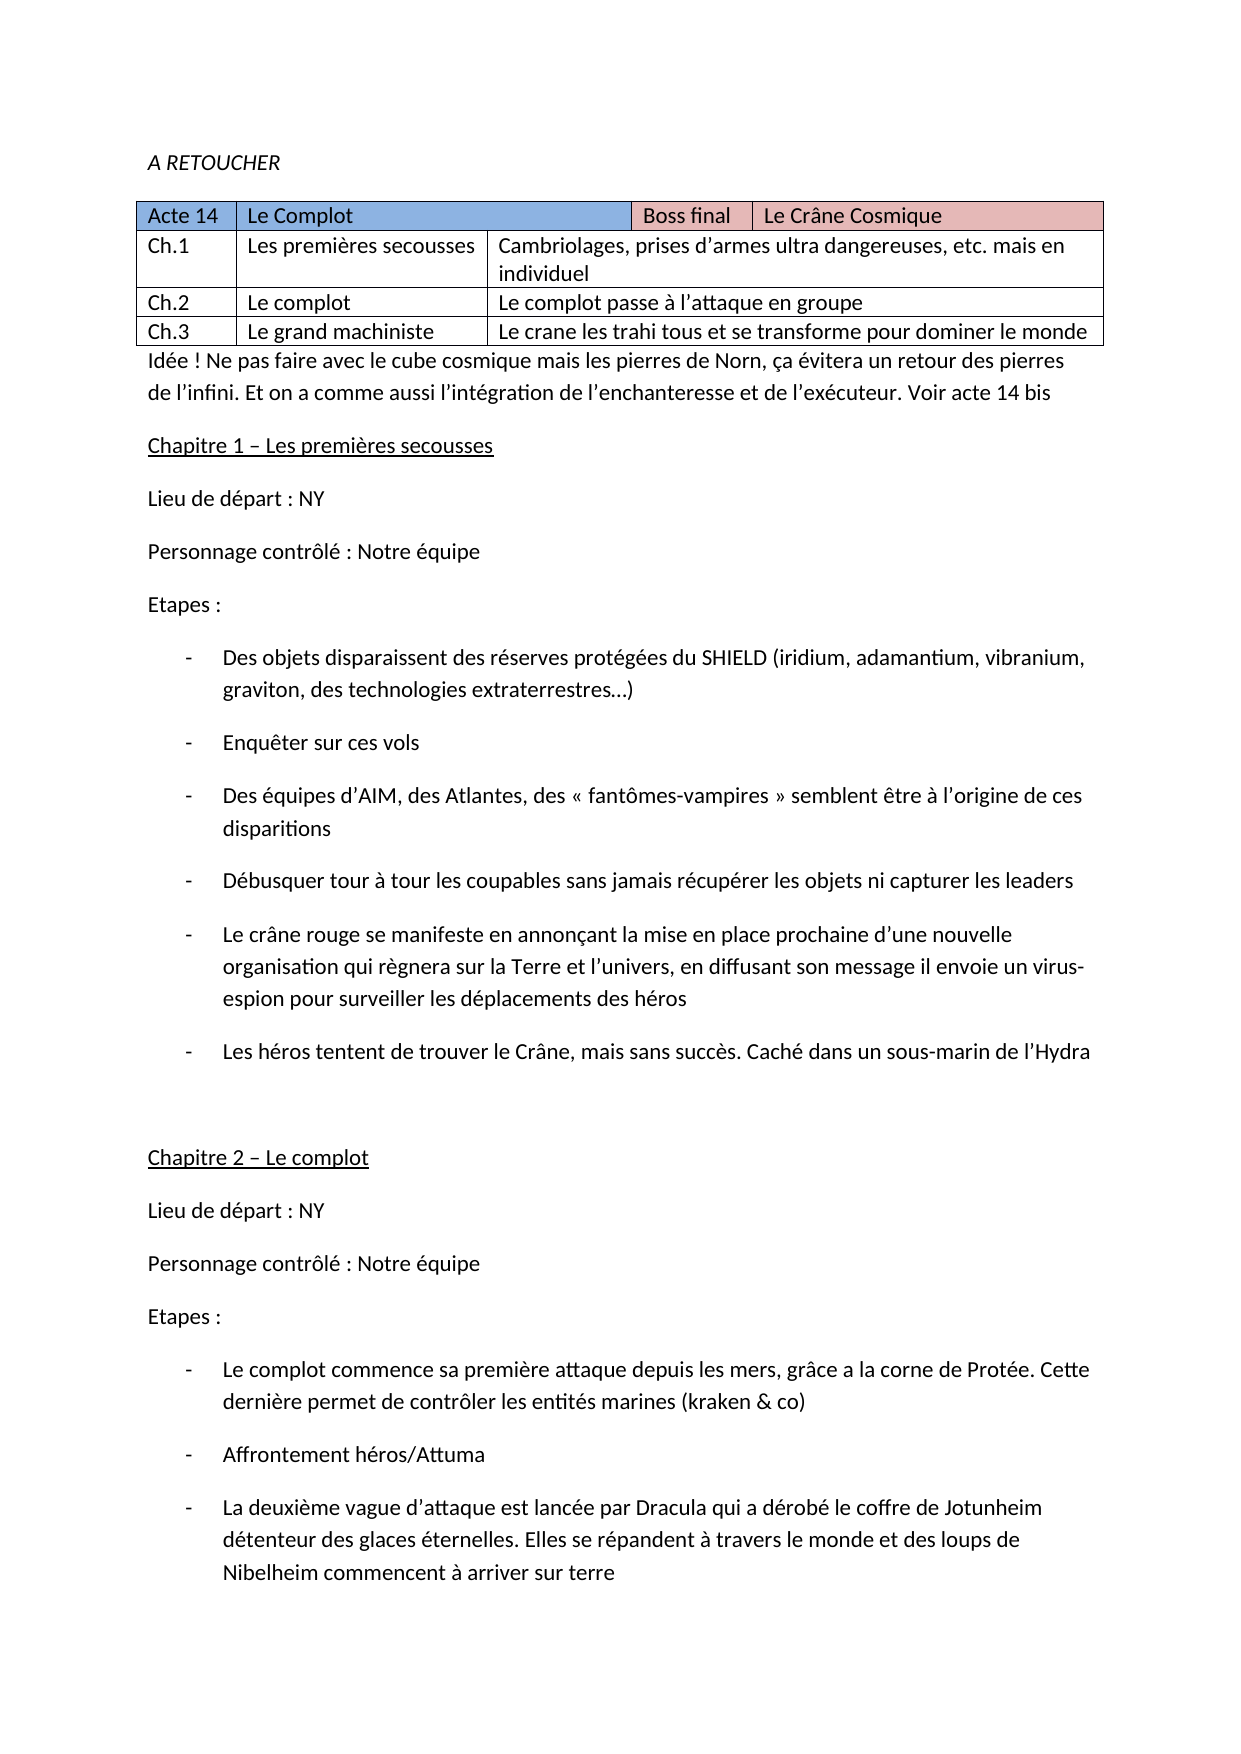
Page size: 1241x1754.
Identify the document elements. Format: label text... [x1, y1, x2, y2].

table_cell Cambriolages, prises d’armes ultra dangereuses, etc. mais en individuel [488, 231, 1103, 287]
list Les héros tentent de trouver le Crâne, mais sans succès. Caché dans un sous-marin de l’Hydra [185, 1037, 1093, 1065]
table_cell Ch.2 [137, 288, 236, 316]
table_cell Le grand machiniste [237, 317, 487, 345]
list La deuxième vague d’attaque est lancée par Dracula qui a dérobé le coffre de Jotunheim détenteur des glaces éternelles. Elles se répandent à travers le monde et des loups de Nibelheim commencent à arriver sur terre [185, 1493, 1093, 1586]
text Chapitre 1 – Les premières secousses [148, 431, 1093, 459]
table_header Boss final [632, 202, 752, 230]
list Affrontement héros/Attuma [185, 1440, 1093, 1468]
table_cell Ch.3 [137, 317, 236, 345]
table_cell Le complot passe à l’attaque en groupe [488, 288, 1103, 316]
table_cell Le crane les trahi tous et se transforme pour dominer le monde [488, 317, 1103, 345]
table_cell Les premières secousses [237, 231, 487, 287]
text Personnage contrôlé : Notre équipe [148, 1249, 1093, 1277]
text Idée ! Ne pas faire avec le cube cosmique mais les pierres de Norn, ça évitera un retour des pierres de l’infini. Et on a comme aussi l’intégration de l’enchanteresse et de l’exécuteur. Voir acte 14 bis [148, 346, 1093, 406]
text Etapes : [148, 590, 1093, 618]
table_header Acte 14 [137, 202, 236, 230]
table_cell Le complot [237, 288, 487, 316]
text Personnage contrôlé : Notre équipe [148, 537, 1093, 565]
list Des objets disparaissent des réserves protégées du SHIELD (iridium, adamantium, vibranium, graviton, des technologies extraterrestres…) [185, 643, 1093, 703]
list Le complot commence sa première attaque depuis les mers, grâce a la corne de Protée. Cette dernière permet de contrôler les entités marines (kraken & co) [185, 1355, 1093, 1415]
list Débusquer tour à tour les coupables sans jamais récupérer les objets ni capturer les leaders [185, 867, 1093, 895]
table_cell Ch.1 [137, 231, 236, 287]
list Le crâne rouge se manifeste en annonçant la mise en place prochaine d’une nouvelle organisation qui règnera sur la Terre et l’univers, en diffusant son message il envoie un virus-espion pour surveiller les déplacements des héros [185, 920, 1093, 1012]
text Lieu de départ : NY [148, 1196, 1093, 1224]
text Etapes : [148, 1302, 1093, 1330]
text Lieu de départ : NY [148, 484, 1093, 512]
list Enquêter sur ces vols [185, 728, 1093, 756]
list Des équipes d’AIM, des Atlantes, des « fantômes-vampires » semblent être à l’origine de ces disparitions [185, 781, 1093, 842]
table_header Le Complot [237, 202, 631, 230]
text A RETOUCHER [148, 148, 1093, 176]
text Chapitre 2 – Le complot [148, 1143, 1093, 1171]
table_header Le Crâne Cosmique [753, 202, 1103, 230]
